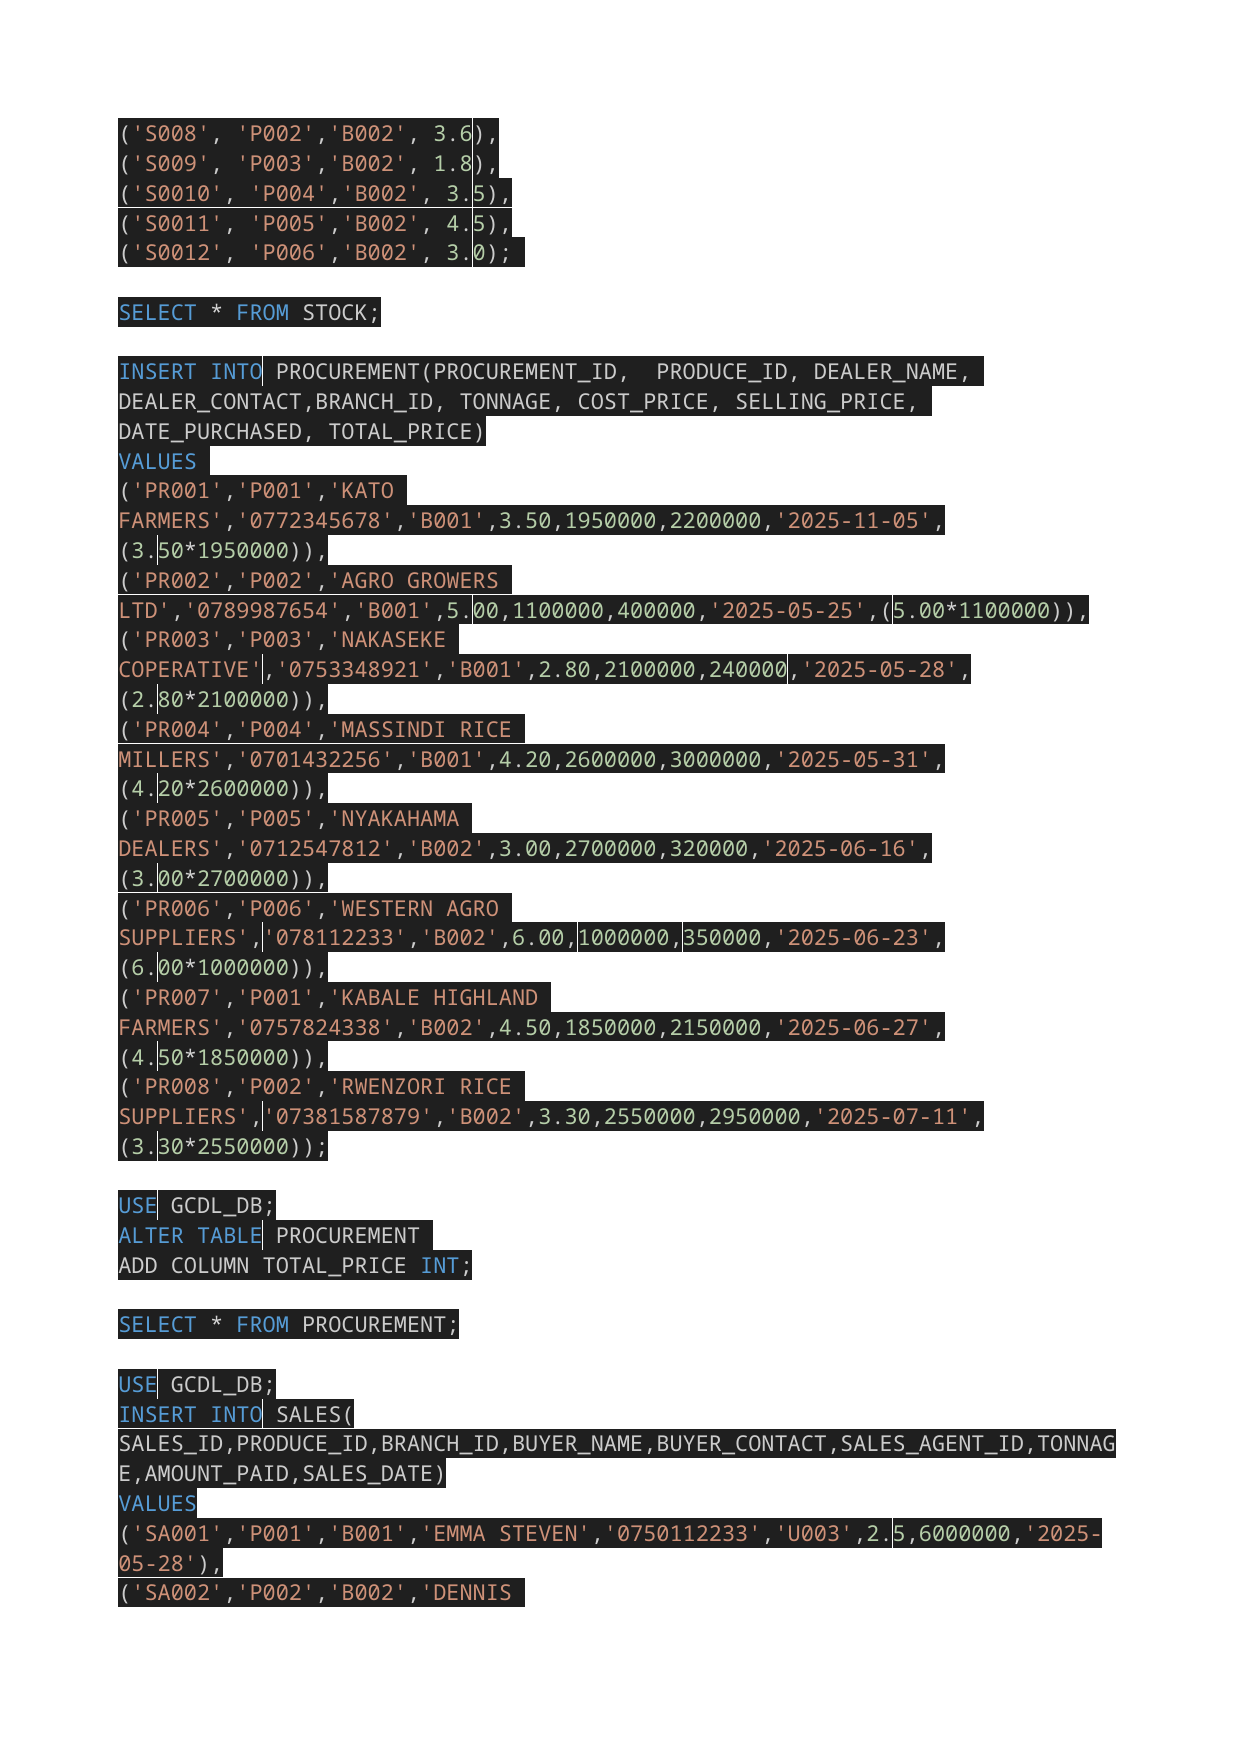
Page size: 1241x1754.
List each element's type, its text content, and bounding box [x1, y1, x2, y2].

text ('SA001','P001','B001','EMMA STEVEN','0750112233','U003',2.5,6000000,'2025-05-28'), [118, 1518, 1122, 1577]
text ('S0010', 'P004','B002', 3.5), [118, 178, 1122, 207]
text INSERT INTO SALES( SALES_ID,PRODUCE_ID,BRANCH_ID,BUYER_NAME,BUYER_CONTACT,SALES_AGENT_ID,TONNAGE,AMOUNT_PAID,SALES_DATE) [118, 1399, 1122, 1488]
text ('S009', 'P003','B002', 1.8), [118, 148, 1122, 178]
text ('PR005','P005','NYAKAHAMA DEALERS','0712547812','B002',3.00,2700000,320000,'2025-06-16',(3.00*2700000)), [118, 803, 1122, 892]
text ('PR001','P001','KATO FARMERS','0772345678','B001',3.50,1950000,2200000,'2025-11-05',(3.50*1950000)), [118, 475, 1122, 565]
text VALUES [118, 1488, 1122, 1518]
text ('PR007','P001','KABALE HIGHLAND FARMERS','0757824338','B002',4.50,1850000,2150000,'2025-06-27',(4.50*1850000)), [118, 982, 1122, 1071]
text USE GCDL_DB; [118, 1369, 1122, 1399]
text ('PR006','P006','WESTERN AGRO SUPPLIERS','078112233','B002',6.00,1000000,350000,'2025-06-23',(6.00*1000000)), [118, 892, 1122, 982]
text VALUES [118, 446, 1122, 475]
text ('PR008','P002','RWENZORI RICE SUPPLIERS','07381587879','B002',3.30,2550000,2950000,'2025-07-11',(3.30*2550000)); [118, 1071, 1122, 1161]
text ('PR003','P003','NAKASEKE COPERATIVE','0753348921','B001',2.80,2100000,240000,'2025-05-28',(2.80*2100000)), [118, 624, 1122, 714]
text INSERT INTO PROCUREMENT(PROCUREMENT_ID, PRODUCE_ID, DEALER_NAME, DEALER_CONTACT,BRANCH_ID, TONNAGE, COST_PRICE, SELLING_PRICE, DATE_PURCHASED, TOTAL_PRICE) [118, 356, 1122, 446]
text ('S0011', 'P005','B002', 4.5), [118, 207, 1122, 237]
text USE GCDL_DB; [118, 1190, 1122, 1220]
text ('PR004','P004','MASSINDI RICE MILLERS','0701432256','B001',4.20,2600000,3000000,'2025-05-31',(4.20*2600000)), [118, 714, 1122, 803]
text ('S008', 'P002','B002', 3.6), [118, 118, 1122, 148]
text ('S0012', 'P006','B002', 3.0); [118, 237, 1122, 267]
text ('PR002','P002','AGRO GROWERS LTD','0789987654','B001',5.00,1100000,400000,'2025-05-25',(5.00*1100000)), [118, 565, 1122, 624]
text ADD COLUMN TOTAL_PRICE INT; [118, 1250, 1122, 1280]
text ('SA002','P002','B002','DENNIS [118, 1577, 1122, 1607]
text SELECT * FROM STOCK; [118, 297, 1122, 327]
text SELECT * FROM PROCUREMENT; [118, 1309, 1122, 1339]
text ALTER TABLE PROCUREMENT [118, 1220, 1122, 1250]
